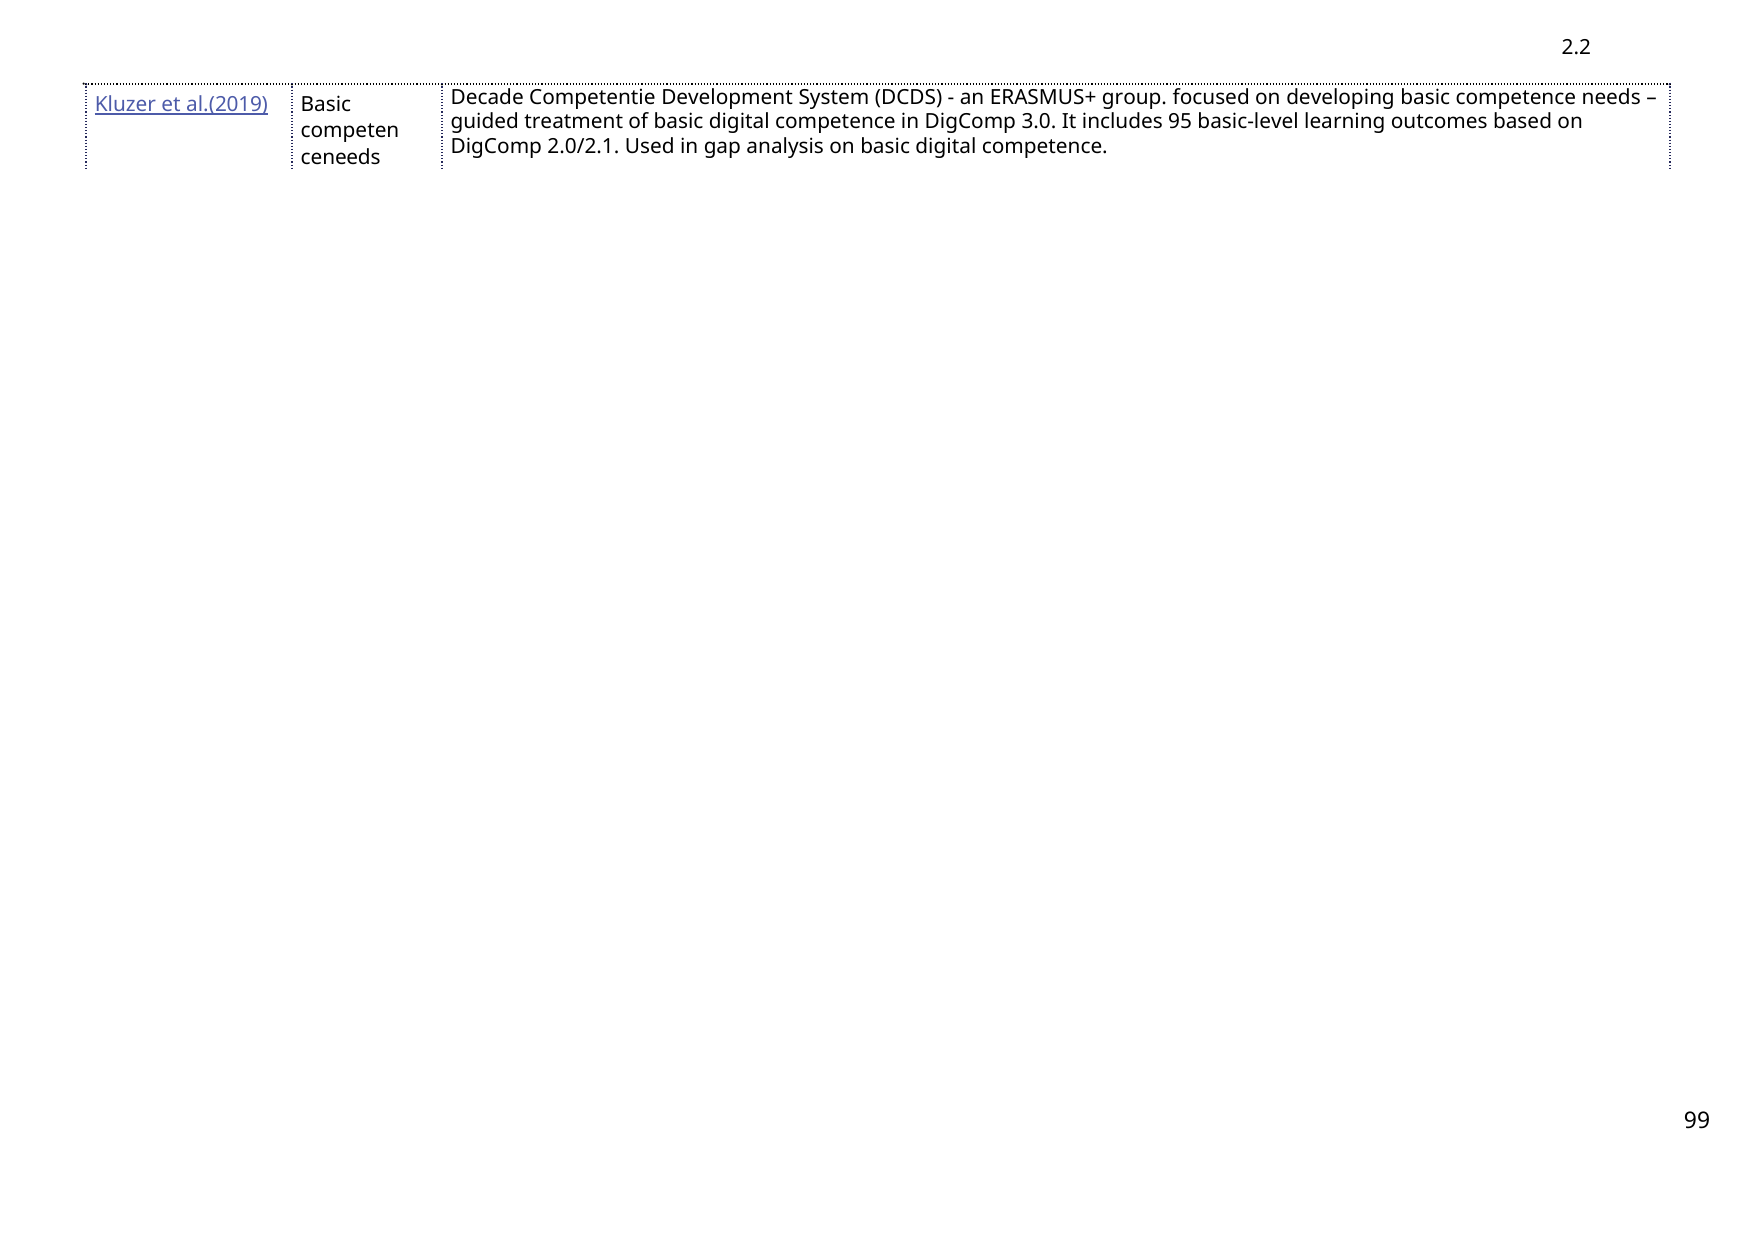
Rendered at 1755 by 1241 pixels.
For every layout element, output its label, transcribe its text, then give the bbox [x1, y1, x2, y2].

table_cell Kluzer et al.(2019) [86, 83, 292, 171]
table_cell Basic competenceneeds [292, 83, 442, 171]
table_cell Decade Competentie Development System (DCDS) - an ERASMUS+ group. focused on developing basic competence needs – guided treatment of basic digital competence in DigComp 3.0. It includes 95 basic-level learning outcomes based on DigComp 2.0/2.1. Used in gap analysis on basic digital competence. [442, 83, 1670, 171]
